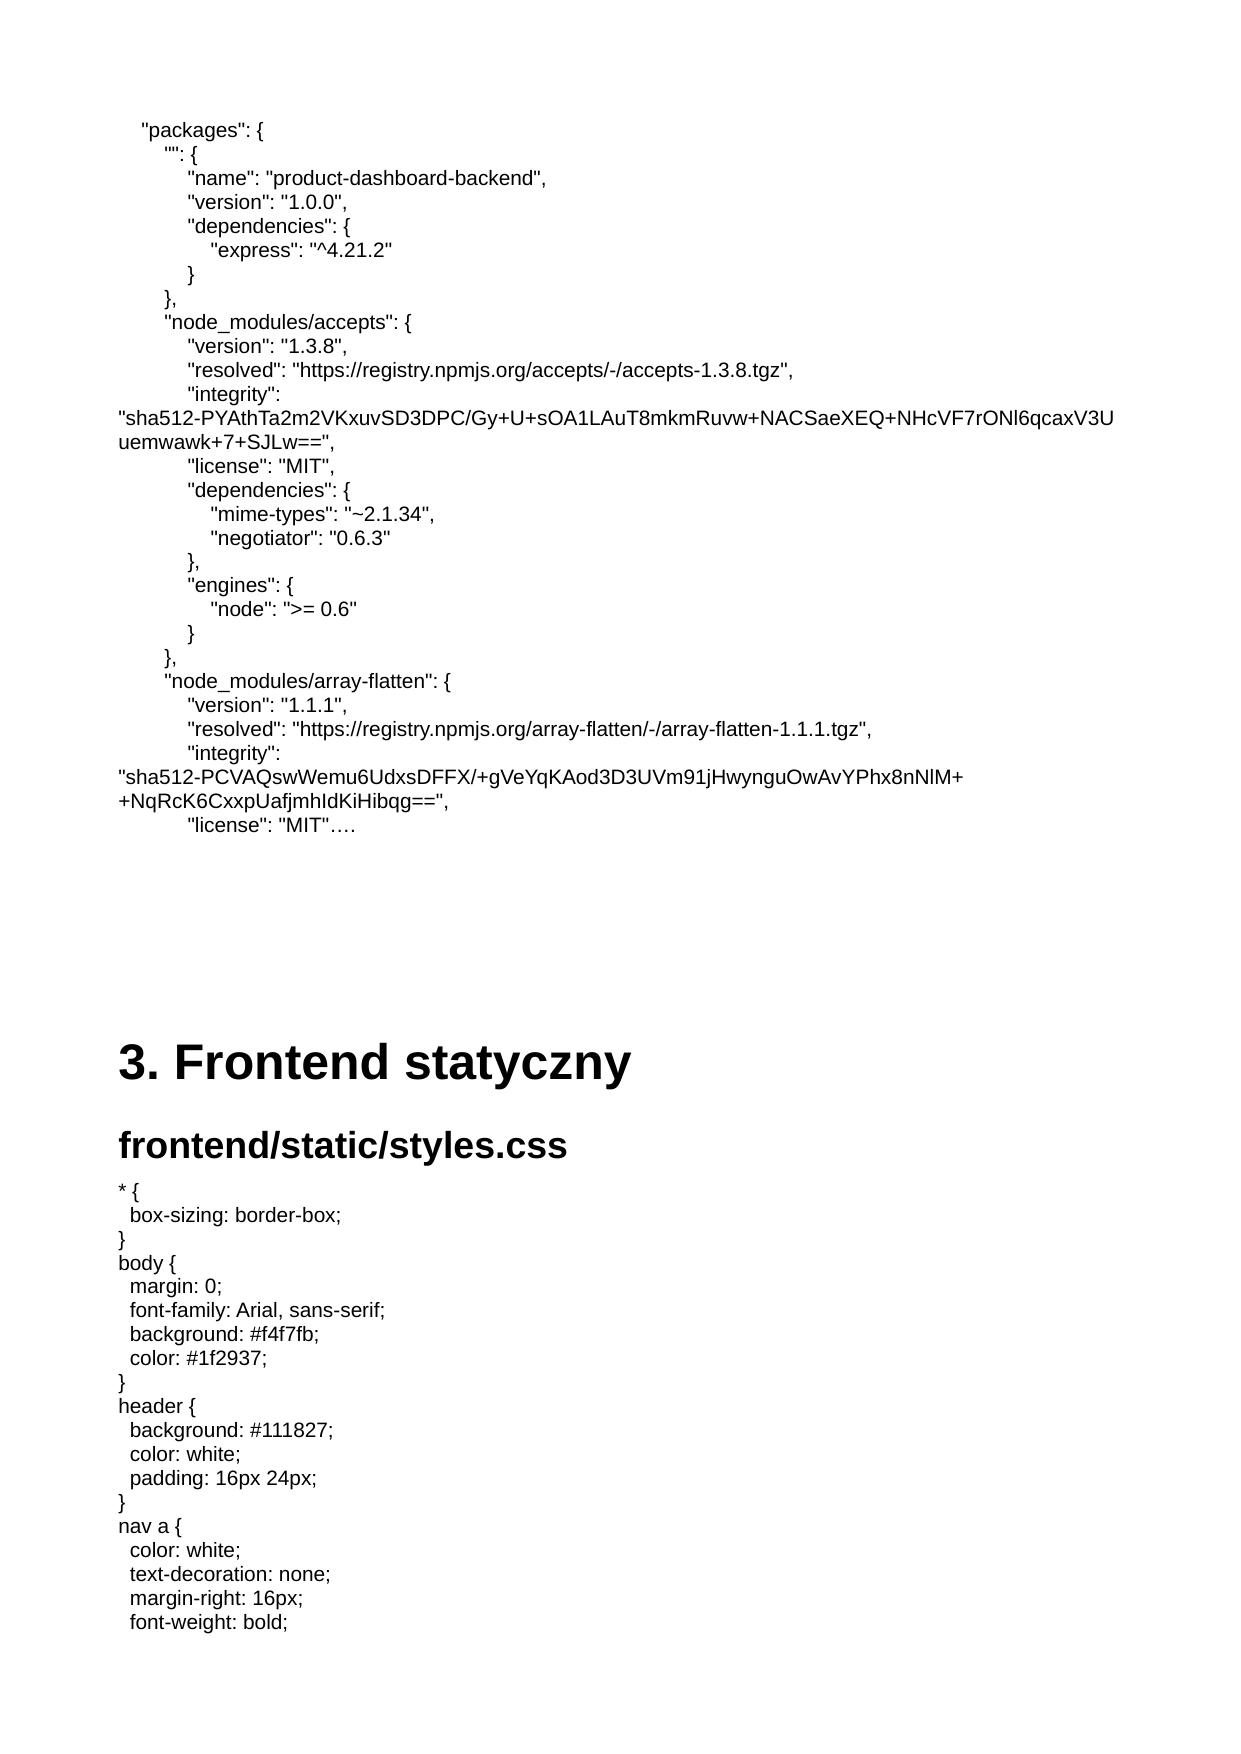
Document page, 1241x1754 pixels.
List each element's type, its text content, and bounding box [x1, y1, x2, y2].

text }, [118, 286, 1122, 310]
text "version": "1.1.1", [118, 693, 1122, 717]
text } [118, 1226, 1122, 1250]
text "node_modules/array-flatten": { [118, 669, 1122, 693]
text font-weight: bold; [118, 1610, 1122, 1634]
text "node": ">= 0.6" [118, 597, 1122, 621]
text "license": "MIT", [118, 453, 1122, 477]
text box-sizing: border-box; [118, 1202, 1122, 1226]
text "resolved": "https://registry.npmjs.org/accepts/-/accepts-1.3.8.tgz", [118, 358, 1122, 382]
subtitle frontend/static/styles.css [118, 1123, 1122, 1166]
text header { [118, 1394, 1122, 1418]
text } [118, 621, 1122, 645]
text background: #111827; [118, 1418, 1122, 1442]
text font-family: Arial, sans-serif; [118, 1298, 1122, 1322]
text background: #f4f7fb; [118, 1322, 1122, 1346]
text margin-right: 16px; [118, 1586, 1122, 1610]
text "integrity": "sha512-PYAthTa2m2VKxuvSD3DPC/Gy+U+sOA1LAuT8mkmRuvw+NACSaeXEQ+NHcVF7rONl6qcaxV3Uuemwawk+7+SJLw==", [118, 382, 1122, 453]
text "dependencies": { [118, 477, 1122, 501]
text "dependencies": { [118, 214, 1122, 238]
text body { [118, 1250, 1122, 1274]
text }, [118, 549, 1122, 573]
text "version": "1.3.8", [118, 334, 1122, 358]
text "engines": { [118, 573, 1122, 597]
text }, [118, 645, 1122, 669]
text color: white; [118, 1442, 1122, 1466]
text } [118, 1490, 1122, 1514]
text "name": "product-dashboard-backend", [118, 166, 1122, 190]
text "": { [118, 142, 1122, 166]
text nav a { [118, 1514, 1122, 1538]
subtitle 3. Frontend statyczny [118, 1032, 1122, 1089]
text "resolved": "https://registry.npmjs.org/array-flatten/-/array-flatten-1.1.1.tgz", [118, 717, 1122, 741]
text "integrity": "sha512-PCVAQswWemu6UdxsDFFX/+gVeYqKAod3D3UVm91jHwynguOwAvYPhx8nNlM++NqRcK6CxxpUafjmhIdKiHibqg==", [118, 741, 1122, 813]
text "license": "MIT"…. [118, 813, 1122, 837]
text "negotiator": "0.6.3" [118, 525, 1122, 549]
text "version": "1.0.0", [118, 190, 1122, 214]
text * { [118, 1178, 1122, 1202]
text "express": "^4.21.2" [118, 238, 1122, 262]
text color: #1f2937; [118, 1346, 1122, 1370]
text "node_modules/accepts": { [118, 310, 1122, 334]
text } [118, 262, 1122, 286]
text "packages": { [118, 118, 1122, 142]
text padding: 16px 24px; [118, 1466, 1122, 1490]
text text-decoration: none; [118, 1562, 1122, 1586]
text color: white; [118, 1538, 1122, 1562]
text } [118, 1370, 1122, 1394]
text margin: 0; [118, 1274, 1122, 1298]
text "mime-types": "~2.1.34", [118, 501, 1122, 525]
